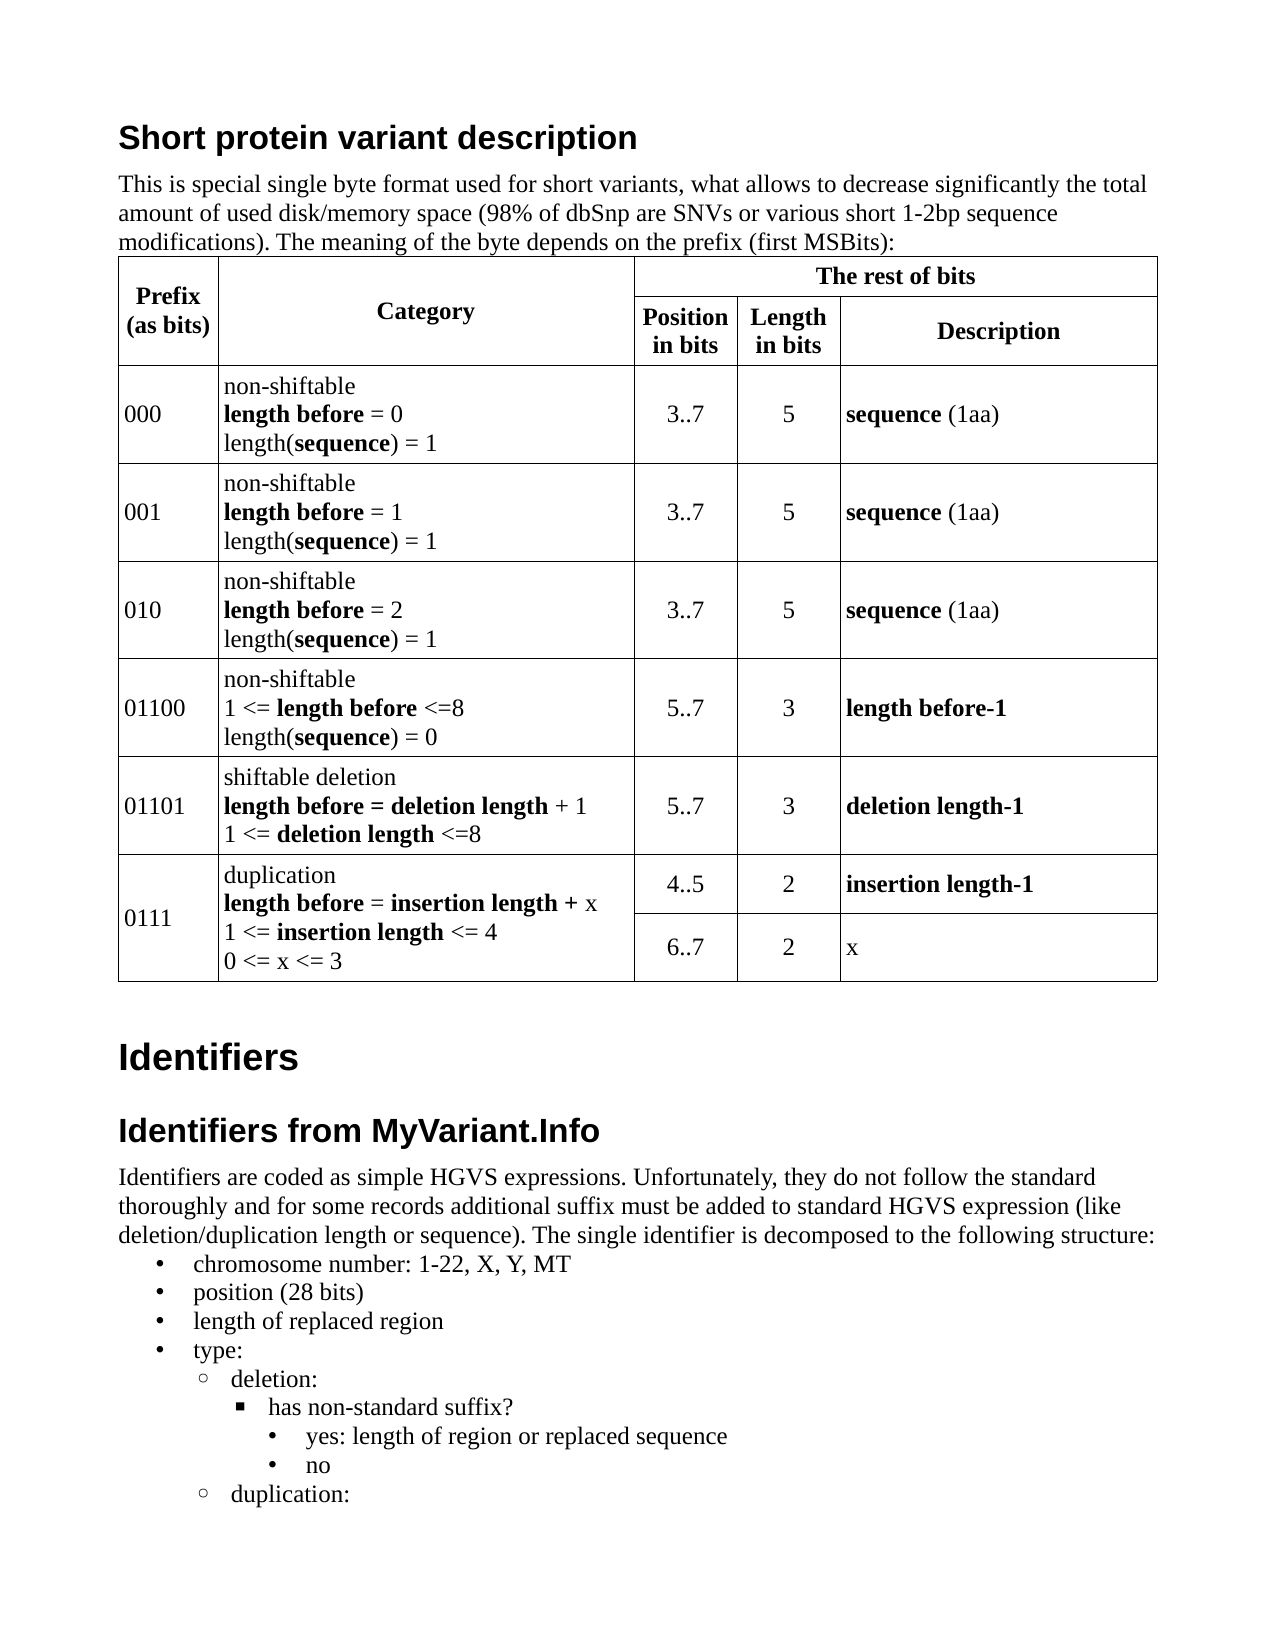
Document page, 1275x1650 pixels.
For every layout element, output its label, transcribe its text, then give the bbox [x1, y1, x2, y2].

list chromosome number: 1-22, X, Y, MT [156, 1249, 1157, 1277]
list deletion: [193, 1364, 1157, 1392]
table_cell 010 [119, 562, 218, 658]
table_cell 3..7 [635, 366, 737, 463]
table_header Prefix (as bits) [119, 257, 218, 365]
table_cell x [841, 914, 1157, 981]
table_cell 5 [738, 464, 840, 561]
subtitle Identifiers [118, 1034, 1157, 1078]
table_cell 000 [119, 366, 218, 463]
list position (28 bits) [156, 1277, 1157, 1306]
table_cell non-shiftable length before = 1 length(sequence) = 1 [219, 464, 634, 561]
table_cell non-shiftable 1 <= length before <=8 length(sequence) = 0 [219, 659, 634, 756]
table_cell non-shiftable length before = 0 length(sequence) = 1 [219, 366, 634, 463]
list type: [156, 1335, 1157, 1364]
table_cell deletion length-1 [841, 757, 1157, 854]
list has non-standard suffix? [231, 1392, 1157, 1421]
subtitle Identifiers from MyVariant.Info [118, 1111, 1157, 1150]
table_cell 01100 [119, 659, 218, 756]
table_header The rest of bits [635, 257, 1157, 296]
table_cell 0111 [119, 855, 218, 981]
table_cell 3 [738, 659, 840, 756]
table_cell insertion length-1 [841, 855, 1157, 912]
list no [268, 1450, 1157, 1479]
table_cell 2 [738, 914, 840, 981]
table_cell 5..7 [635, 757, 737, 854]
table_cell duplication length before = insertion length + x 1 <= insertion length <= 4 0 <= x <= 3 [219, 855, 634, 981]
table_cell Position in bits [635, 297, 737, 365]
table_cell 3..7 [635, 562, 737, 658]
table_cell 2 [738, 855, 840, 912]
table_cell 3..7 [635, 464, 737, 561]
table_cell Length in bits [738, 297, 840, 365]
table_cell 5 [738, 562, 840, 658]
subtitle Short protein variant description [118, 118, 1157, 157]
text Identifiers are coded as simple HGVS expressions. Unfortunately, they do not follow the standard thoroughly and for some records additional suffix must be added to standard HGVS expression (like deletion/duplication length or sequence). The single identifier is decomposed to the following structure: [118, 1162, 1157, 1249]
table_cell length before-1 [841, 659, 1157, 756]
table_cell 001 [119, 464, 218, 561]
table_cell 3 [738, 757, 840, 854]
table_cell non-shiftable length before = 2 length(sequence) = 1 [219, 562, 634, 658]
table_cell sequence (1aa) [841, 366, 1157, 463]
table_cell 5 [738, 366, 840, 463]
table_cell Description [841, 297, 1157, 365]
table_header Category [219, 257, 634, 365]
table_cell sequence (1aa) [841, 464, 1157, 561]
list duplication: [193, 1479, 1157, 1507]
table_cell 6..7 [635, 914, 737, 981]
table_cell 5..7 [635, 659, 737, 756]
text This is special single byte format used for short variants, what allows to decrease significantly the total amount of used disk/memory space (98% of dbSnp are SNVs or various short 1-2bp sequence modifications). The meaning of the byte depends on the prefix (first MSBits): [118, 169, 1157, 256]
table_cell 01101 [119, 757, 218, 854]
table_cell shiftable deletion length before = deletion length + 1 1 <= deletion length <=8 [219, 757, 634, 854]
table_cell 4..5 [635, 855, 737, 912]
list yes: length of region or replaced sequence [268, 1421, 1157, 1450]
table_cell sequence (1aa) [841, 562, 1157, 658]
list length of replaced region [156, 1306, 1157, 1335]
